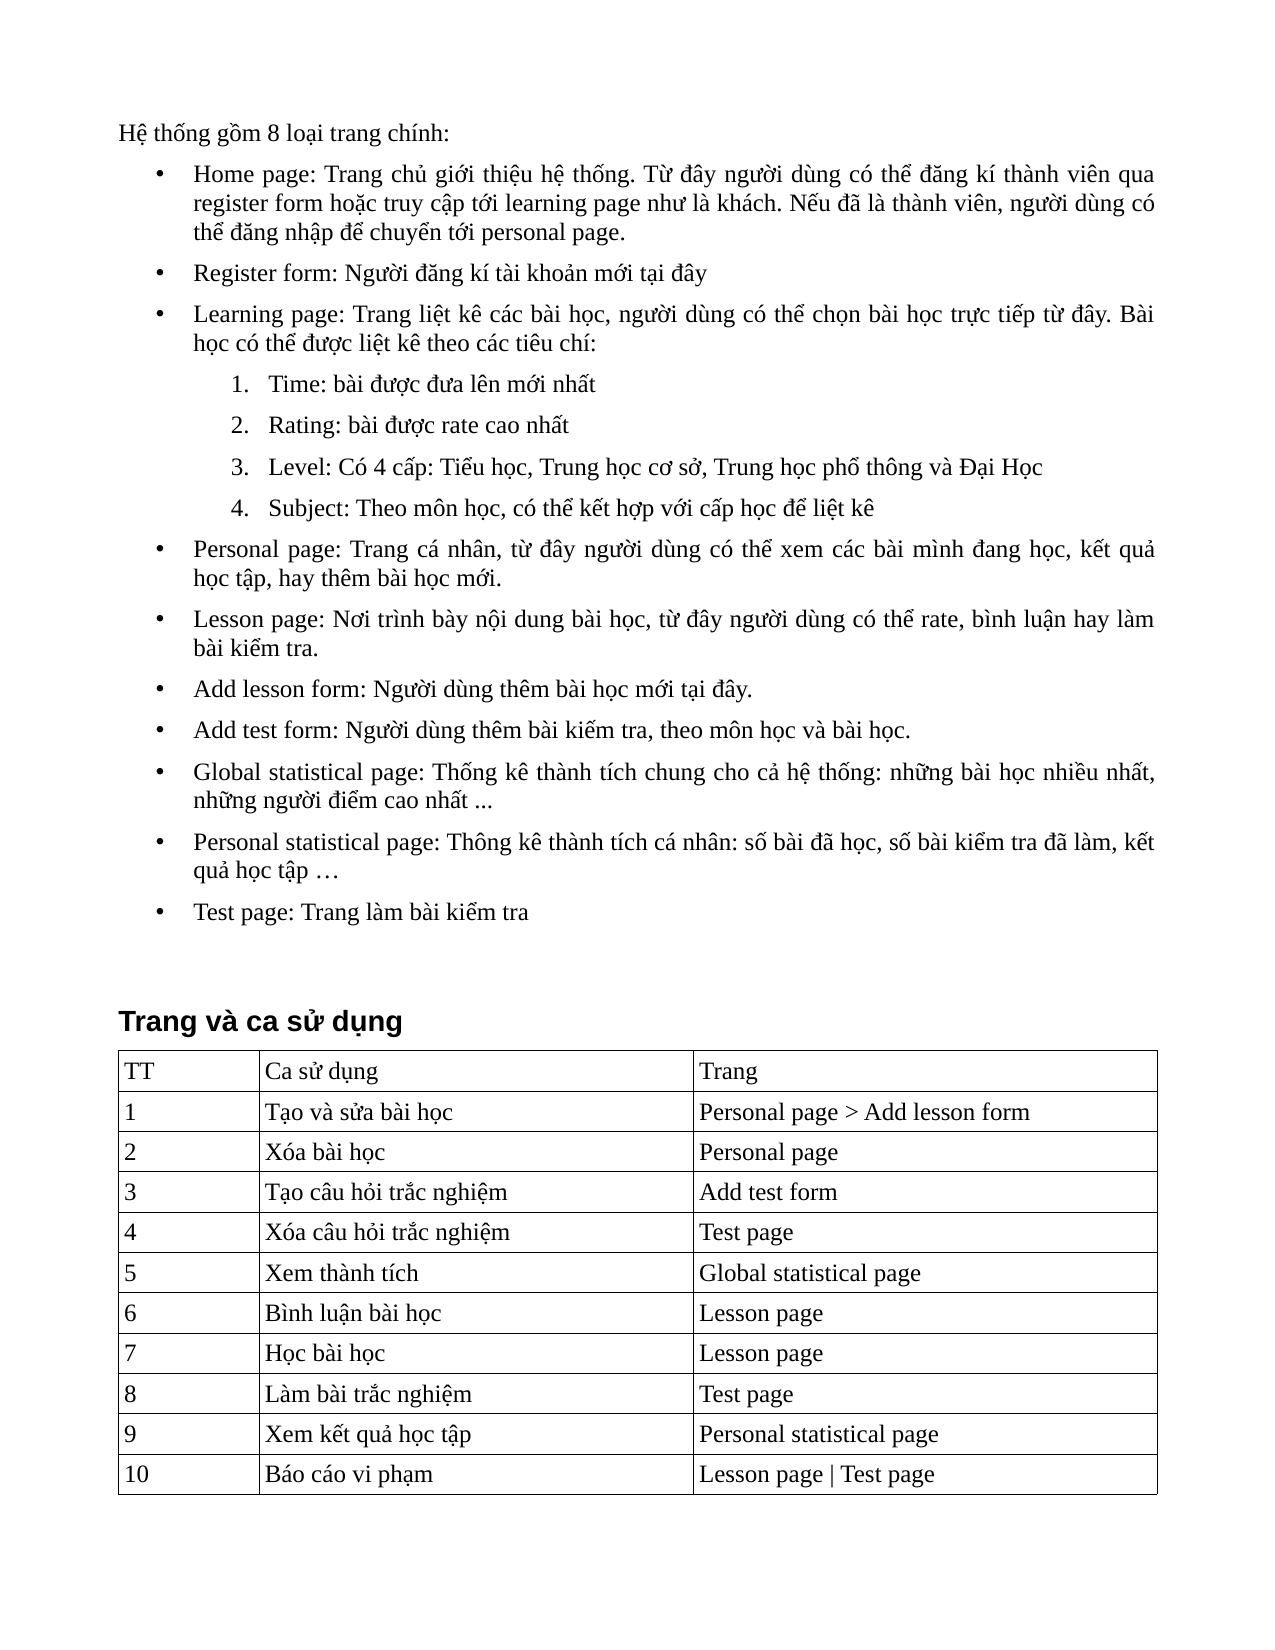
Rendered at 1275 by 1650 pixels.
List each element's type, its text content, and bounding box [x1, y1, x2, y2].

table_cell Global statistical page [694, 1253, 1157, 1292]
list Personal statistical page: Thông kê thành tích cá nhân: số bài đã học, số bài kiểm tra đã làm, kết quả học tập … [156, 827, 1157, 884]
table_cell 2 [119, 1132, 259, 1171]
table_cell 4 [119, 1213, 259, 1252]
table_cell Personal statistical page [694, 1414, 1157, 1453]
table_cell Lesson page | Test page [694, 1455, 1157, 1494]
list Subject: Theo môn học, có thể kết hợp với cấp học để liệt kê [231, 493, 1157, 522]
table_cell Bình luận bài học [260, 1293, 693, 1333]
table_cell Personal page [694, 1132, 1157, 1171]
table_cell Tạo và sửa bài học [260, 1092, 693, 1131]
table_cell Test page [694, 1213, 1157, 1252]
list Test page: Trang làm bài kiểm tra [156, 897, 1157, 926]
table_cell Lesson page [694, 1293, 1157, 1333]
table_cell Xem thành tích [260, 1253, 693, 1292]
table_cell Báo cáo vi phạm [260, 1455, 693, 1494]
table_header TT [119, 1051, 259, 1091]
list Global statistical page: Thống kê thành tích chung cho cả hệ thống: những bài học nhiều nhất, những người điểm cao nhất ... [156, 757, 1157, 814]
list Register form: Người đăng kí tài khoản mới tại đây [156, 258, 1157, 287]
table_cell Xem kết quả học tập [260, 1414, 693, 1453]
list Lesson page: Nơi trình bày nội dung bài học, từ đây người dùng có thể rate, bình luận hay làm bài kiểm tra. [156, 604, 1157, 662]
list Add test form: Người dùng thêm bài kiếm tra, theo môn học và bài học. [156, 716, 1157, 744]
text Hệ thống gồm 8 loại trang chính: [118, 118, 1157, 147]
table_cell Làm bài trắc nghiệm [260, 1374, 693, 1413]
list Home page: Trang chủ giới thiệu hệ thống. Từ đây người dùng có thể đăng kí thành viên qua register form hoặc truy cập tới learning page như là khách. Nếu đã là thành viên, người dùng có thể đăng nhập để chuyển tới personal page. [156, 159, 1157, 246]
table_cell 7 [119, 1334, 259, 1373]
table_cell Lesson page [694, 1334, 1157, 1373]
table_cell Xóa bài học [260, 1132, 693, 1171]
table_cell Tạo câu hỏi trắc nghiệm [260, 1172, 693, 1212]
table_cell 10 [119, 1455, 259, 1494]
list Add lesson form: Người dùng thêm bài học mới tại đây. [156, 674, 1157, 703]
table_header Trang [694, 1051, 1157, 1091]
table_cell 8 [119, 1374, 259, 1413]
table_cell Học bài học [260, 1334, 693, 1373]
subtitle Trang và ca sử dụng [118, 1004, 1157, 1038]
table_cell 5 [119, 1253, 259, 1292]
table_cell 3 [119, 1172, 259, 1212]
table_cell 6 [119, 1293, 259, 1333]
table_cell Personal page > Add lesson form [694, 1092, 1157, 1131]
list Time: bài được đưa lên mới nhất [231, 369, 1157, 398]
table_cell 9 [119, 1414, 259, 1453]
table_header Ca sử dụng [260, 1051, 693, 1091]
list Learning page: Trang liệt kê các bài học, người dùng có thể chọn bài học trực tiếp từ đây. Bài học có thể được liệt kê theo các tiêu chí: [156, 299, 1157, 357]
table_cell Add test form [694, 1172, 1157, 1212]
table_cell Test page [694, 1374, 1157, 1413]
table_cell Xóa câu hỏi trắc nghiệm [260, 1213, 693, 1252]
list Rating: bài được rate cao nhất [231, 411, 1157, 439]
table_cell 1 [119, 1092, 259, 1131]
list Level: Có 4 cấp: Tiểu học, Trung học cơ sở, Trung học phổ thông và Đại Học [231, 452, 1157, 481]
list Personal page: Trang cá nhân, từ đây người dùng có thể xem các bài mình đang học, kết quả học tập, hay thêm bài học mới. [156, 534, 1157, 592]
